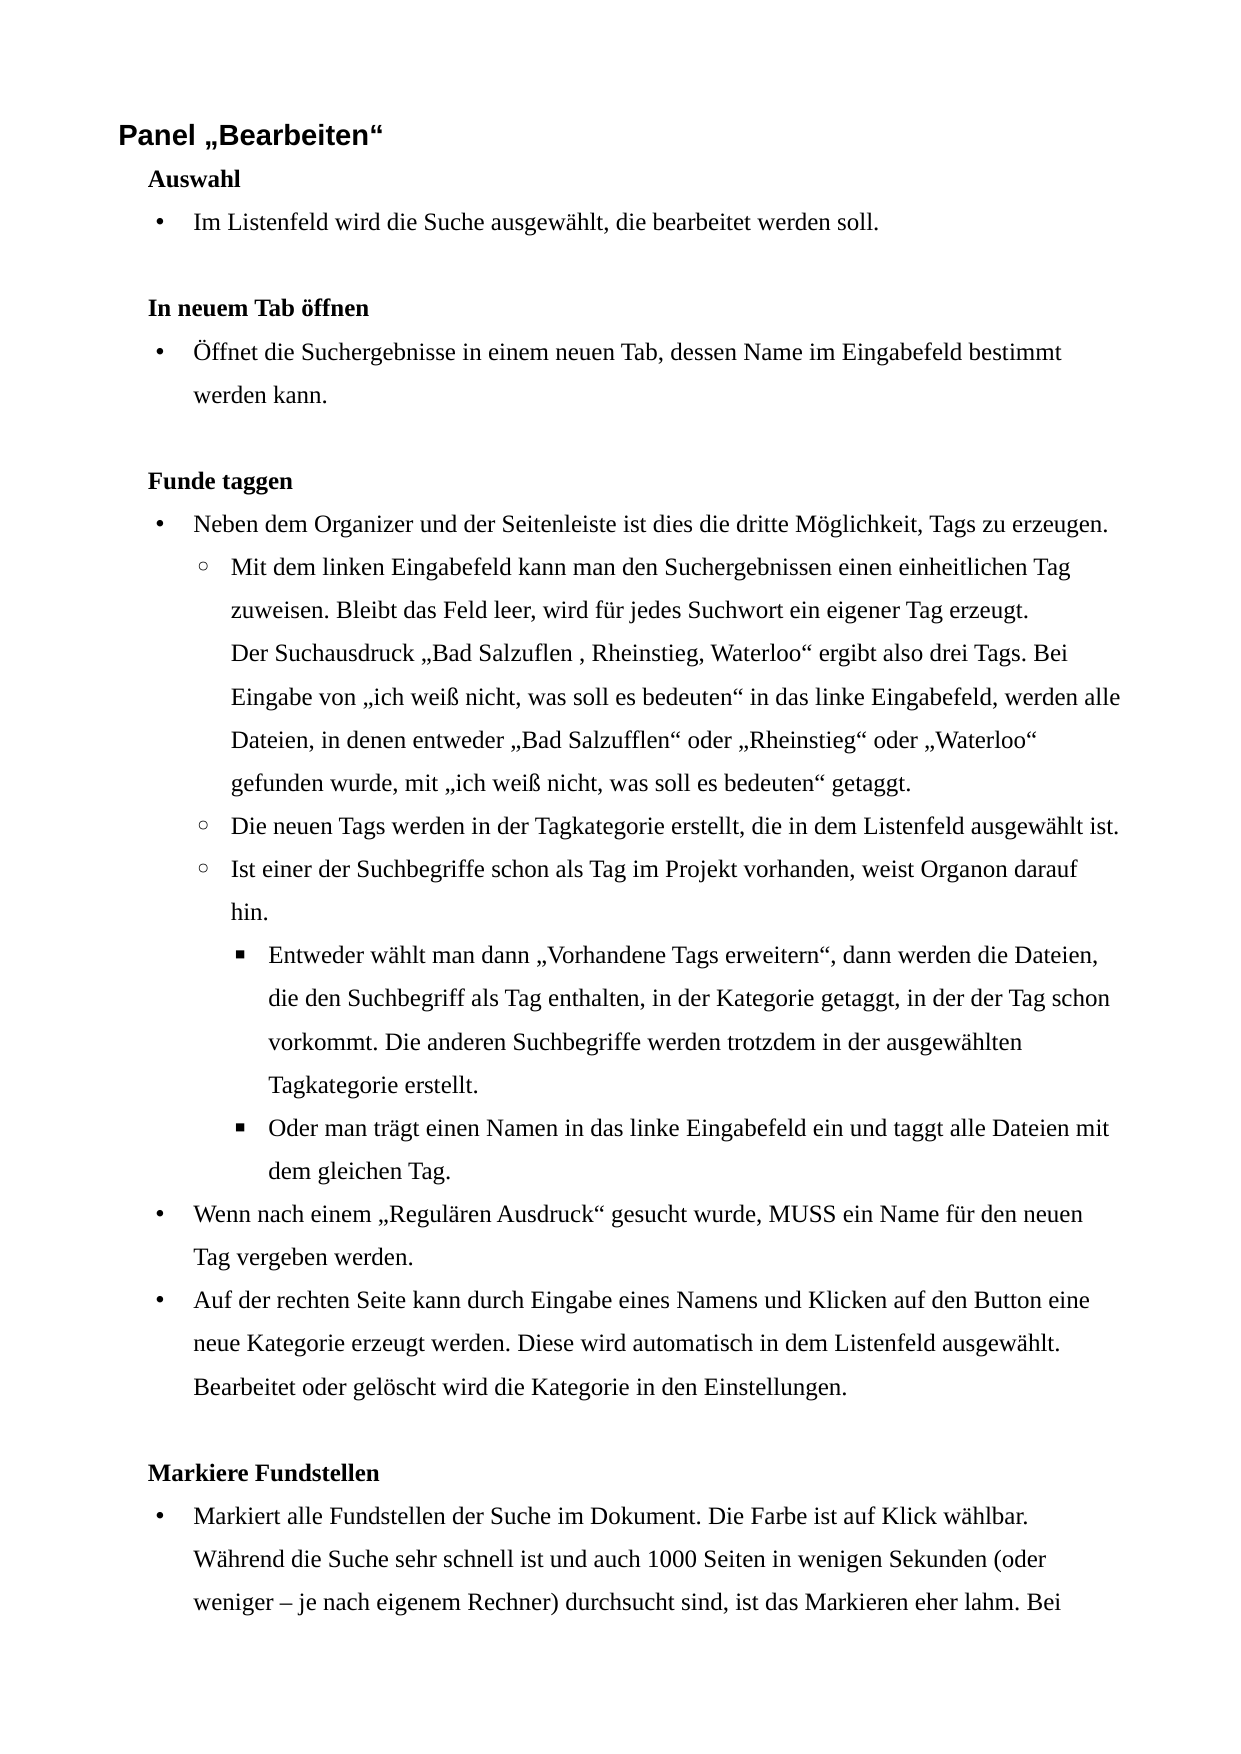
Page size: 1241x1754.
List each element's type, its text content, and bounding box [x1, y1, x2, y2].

list Die neuen Tags werden in der Tagkategorie erstellt, die in dem Listenfeld ausgewählt ist. [193, 811, 1122, 840]
text Funde taggen [148, 466, 1122, 495]
list Während die Suche sehr schnell ist und auch 1000 Seiten in wenigen Sekunden (oder weniger – je nach eigenem Rechner) durchsucht sind, ist das Markieren eher lahm. Bei [156, 1544, 1122, 1616]
list Der Suchausdruck „Bad Salzuflen , Rheinstieg, Waterloo“ ergibt also drei Tags. Bei Eingabe von „ich weiß nicht, was soll es bedeuten“ in das linke Eingabefeld, werden alle Dateien, in denen entweder „Bad Salzufflen“ oder „Rheinstieg“ oder „Waterloo“ gefunden wurde, mit „ich weiß nicht, was soll es bedeuten“ getaggt. [193, 638, 1122, 797]
text Auswahl [148, 164, 1122, 193]
list Bearbeitet oder gelöscht wird die Kategorie in den Einstellungen. [156, 1372, 1122, 1400]
list Entweder wählt man dann „Vorhandene Tags erweitern“, dann werden die Dateien, die den Suchbegriff als Tag enthalten, in der Kategorie getaggt, in der der Tag schon vorkommt. Die anderen Suchbegriffe werden trotzdem in der ausgewählten Tagkategorie erstellt. [231, 940, 1122, 1098]
list Neben dem Organizer und der Seitenleiste ist dies die dritte Möglichkeit, Tags zu erzeugen. [156, 509, 1122, 538]
text Markiere Fundstellen [148, 1458, 1122, 1487]
list Wenn nach einem „Regulären Ausdruck“ gesucht wurde, MUSS ein Name für den neuen Tag vergeben werden. [156, 1199, 1122, 1271]
list Oder man trägt einen Namen in das linke Eingabefeld ein und taggt alle Dateien mit dem gleichen Tag. [231, 1113, 1122, 1185]
list Ist einer der Suchbegriffe schon als Tag im Projekt vorhanden, weist Organon darauf hin. [193, 854, 1122, 926]
list Auf der rechten Seite kann durch Eingabe eines Namens und Klicken auf den Button eine neue Kategorie erzeugt werden. Diese wird automatisch in dem Listenfeld ausgewählt. [156, 1285, 1122, 1357]
subtitle Panel „Bearbeiten“ [118, 118, 1122, 152]
list Mit dem linken Eingabefeld kann man den Suchergebnissen einen einheitlichen Tag zuweisen. Bleibt das Feld leer, wird für jedes Suchwort ein eigener Tag erzeugt. [193, 552, 1122, 624]
text In neuem Tab öffnen [148, 293, 1122, 322]
list Markiert alle Fundstellen der Suche im Dokument. Die Farbe ist auf Klick wählbar. [156, 1501, 1122, 1530]
list Im Listenfeld wird die Suche ausgewählt, die bearbeitet werden soll. [156, 207, 1122, 236]
list Öffnet die Suchergebnisse in einem neuen Tab, dessen Name im Eingabefeld bestimmt werden kann. [156, 337, 1122, 408]
